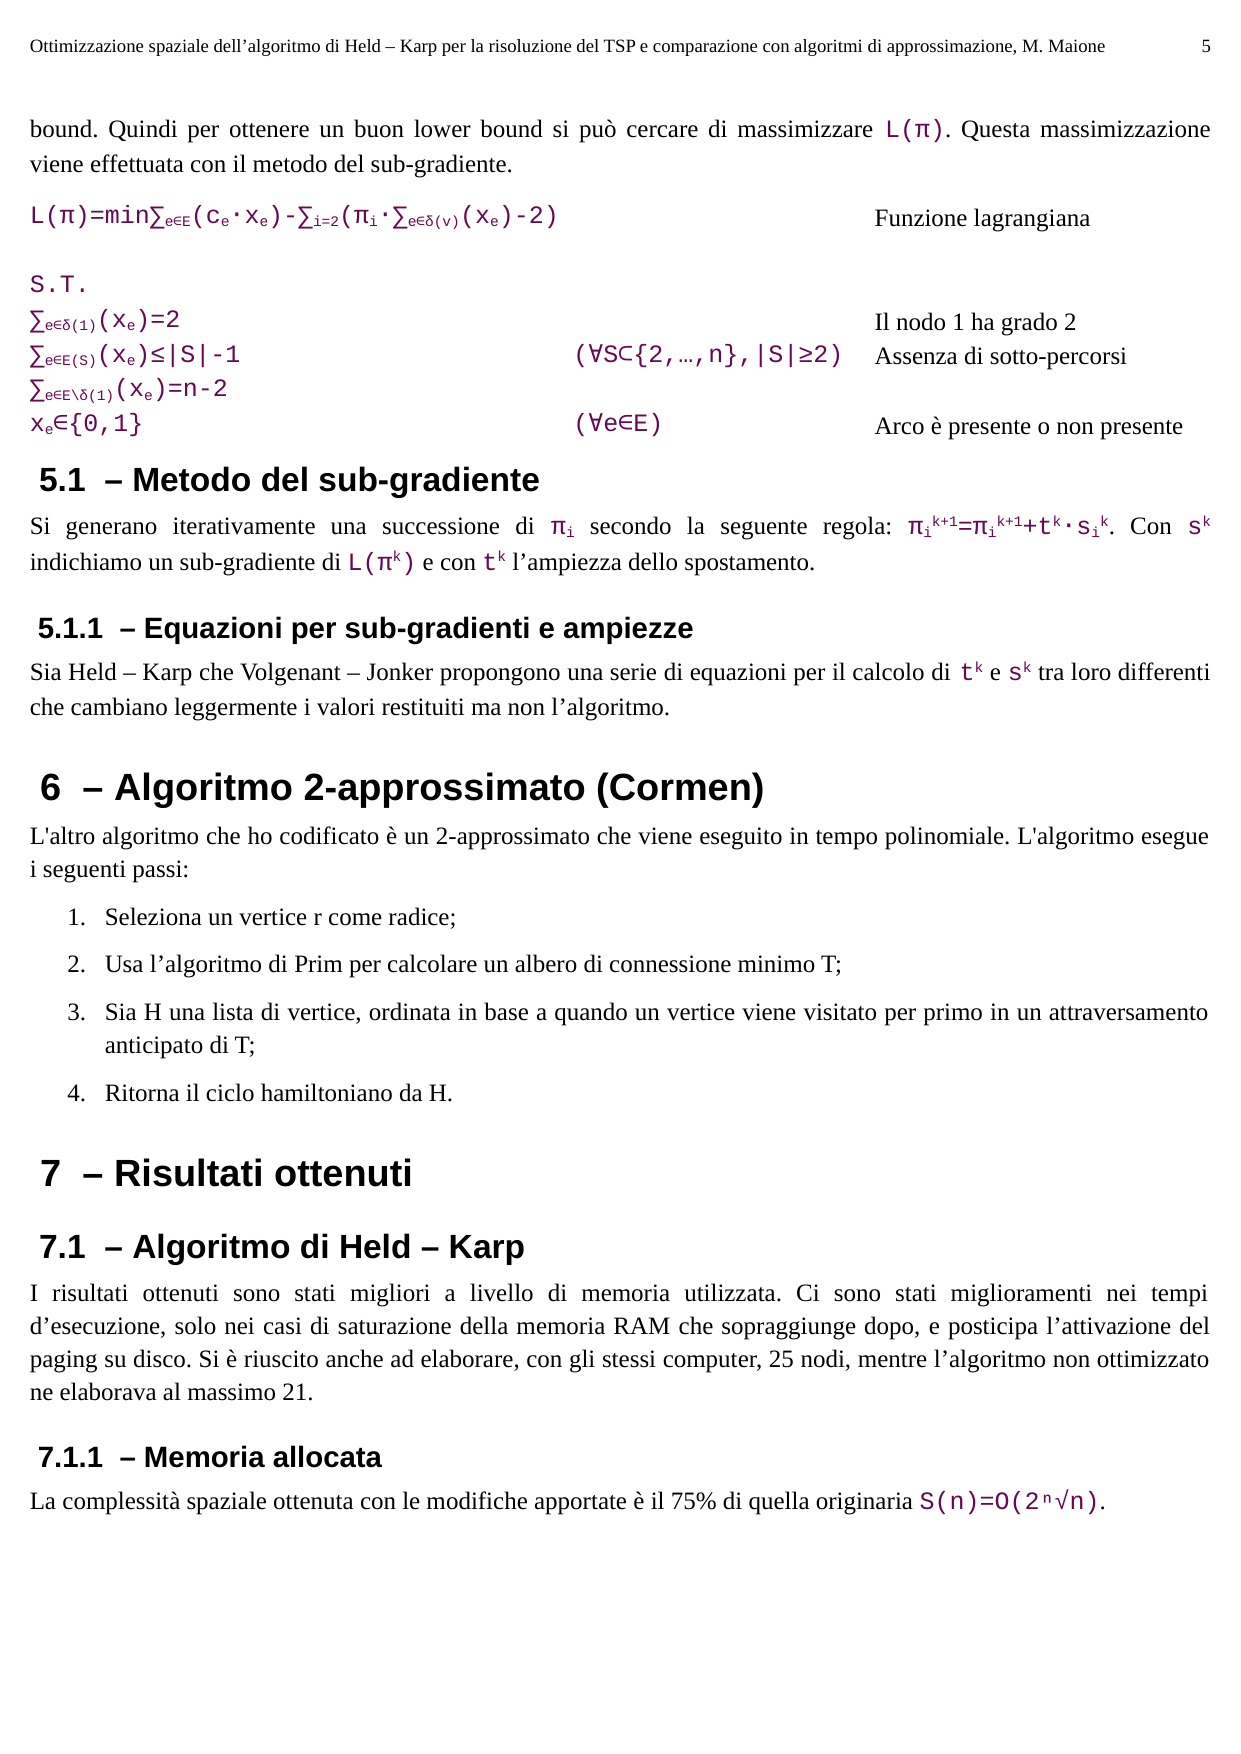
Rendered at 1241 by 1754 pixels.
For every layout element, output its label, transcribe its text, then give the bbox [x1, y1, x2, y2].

table_cell ∑e∈E(S)(xe)≤|S|-1 [30, 335, 573, 370]
text L'altro algoritmo che ho codificato è un 2-approssimato che viene eseguito in tempo polinomiale. L'algoritmo esegue i seguenti passi: [29, 821, 1211, 883]
list Seleziona un vertice r come radice; [67, 902, 1211, 931]
subtitle Equazioni per sub-gradienti e ampiezze [29, 611, 1211, 645]
text Si generano iterativamente una successione di πi secondo la seguente regola: πik+1=πik+1+tk⋅sik. Con sk indichiamo un sub-gradiente di L(πk) e con tk l’ampiezza dello spostamento. [29, 511, 1211, 577]
table_header L(π)=min∑e∈E(ce⋅xe)-∑i=2(πi⋅∑e∈δ(v)(xe)-2) [30, 197, 573, 231]
table_cell (∀S⊂{2,…,n},|S|≥2) [573, 335, 874, 370]
table_cell Arco è presente o non presente [874, 405, 1210, 439]
subtitle Algoritmo 2-approssimato (Cormen) [29, 765, 1211, 809]
text La complessità spaziale ottenuta con le modifiche apportate è il 75% di quella originaria S(n)=O(2ⁿ√n). [29, 1486, 1211, 1517]
table_cell [573, 231, 874, 266]
table_header Funzione lagrangiana [874, 197, 1210, 231]
table_cell [874, 266, 1210, 301]
table_cell (∀e∈E) [573, 405, 874, 439]
table_cell Il nodo 1 ha grado 2 [874, 301, 1210, 335]
table_cell xe∈{0,1} [30, 405, 573, 439]
subtitle Algoritmo di Held – Karp [29, 1227, 1211, 1266]
subtitle Metodo del sub-gradiente [29, 460, 1211, 499]
text I risultati ottenuti sono stati migliori a livello di memoria utilizzata. Ci sono stati miglioramenti nei tempi d’esecuzione, solo nei casi di saturazione della memoria RAM che sopraggiunge dopo, e posticipa l’attivazione del paging su disco. Si è riuscito anche ad elaborare, con gli stessi computer, 25 nodi, mentre l’algoritmo non ottimizzato ne elaborava al massimo 21. [29, 1278, 1211, 1406]
table_cell [573, 370, 874, 405]
subtitle Memoria allocata [29, 1440, 1211, 1473]
table_cell [30, 231, 573, 266]
table_cell [573, 301, 874, 335]
list Usa l’algoritmo di Prim per calcolare un albero di connessione minimo T; [67, 949, 1211, 978]
table_cell [874, 231, 1210, 266]
list Ritorna il ciclo hamiltoniano da H. [67, 1078, 1211, 1106]
text bound. Quindi per ottenere un buon lower bound si può cercare di massimizzare L(π). Questa massimizzazione viene effettuata con il metodo del sub-gradiente. [29, 114, 1211, 178]
subtitle Risultati ottenuti [29, 1150, 1211, 1194]
table_cell ∑e∈E\δ(1)(xe)=n-2 [30, 370, 573, 405]
table_cell S.T. [30, 266, 573, 301]
table_cell [874, 370, 1210, 405]
table_cell ∑e∈δ(1)(xe)=2 [30, 301, 573, 335]
table_cell [573, 266, 874, 301]
list Sia H una lista di vertice, ordinata in base a quando un vertice viene visitato per primo in un attraversamento anticipato di T; [67, 997, 1211, 1059]
text Sia Held – Karp che Volgenant – Jonker propongono una serie di equazioni per il calcolo di tk e sk tra loro differenti che cambiano leggermente i valori restituiti ma non l’algoritmo. [29, 657, 1211, 721]
table_cell Assenza di sotto-percorsi [874, 335, 1210, 370]
table_header [573, 197, 874, 231]
